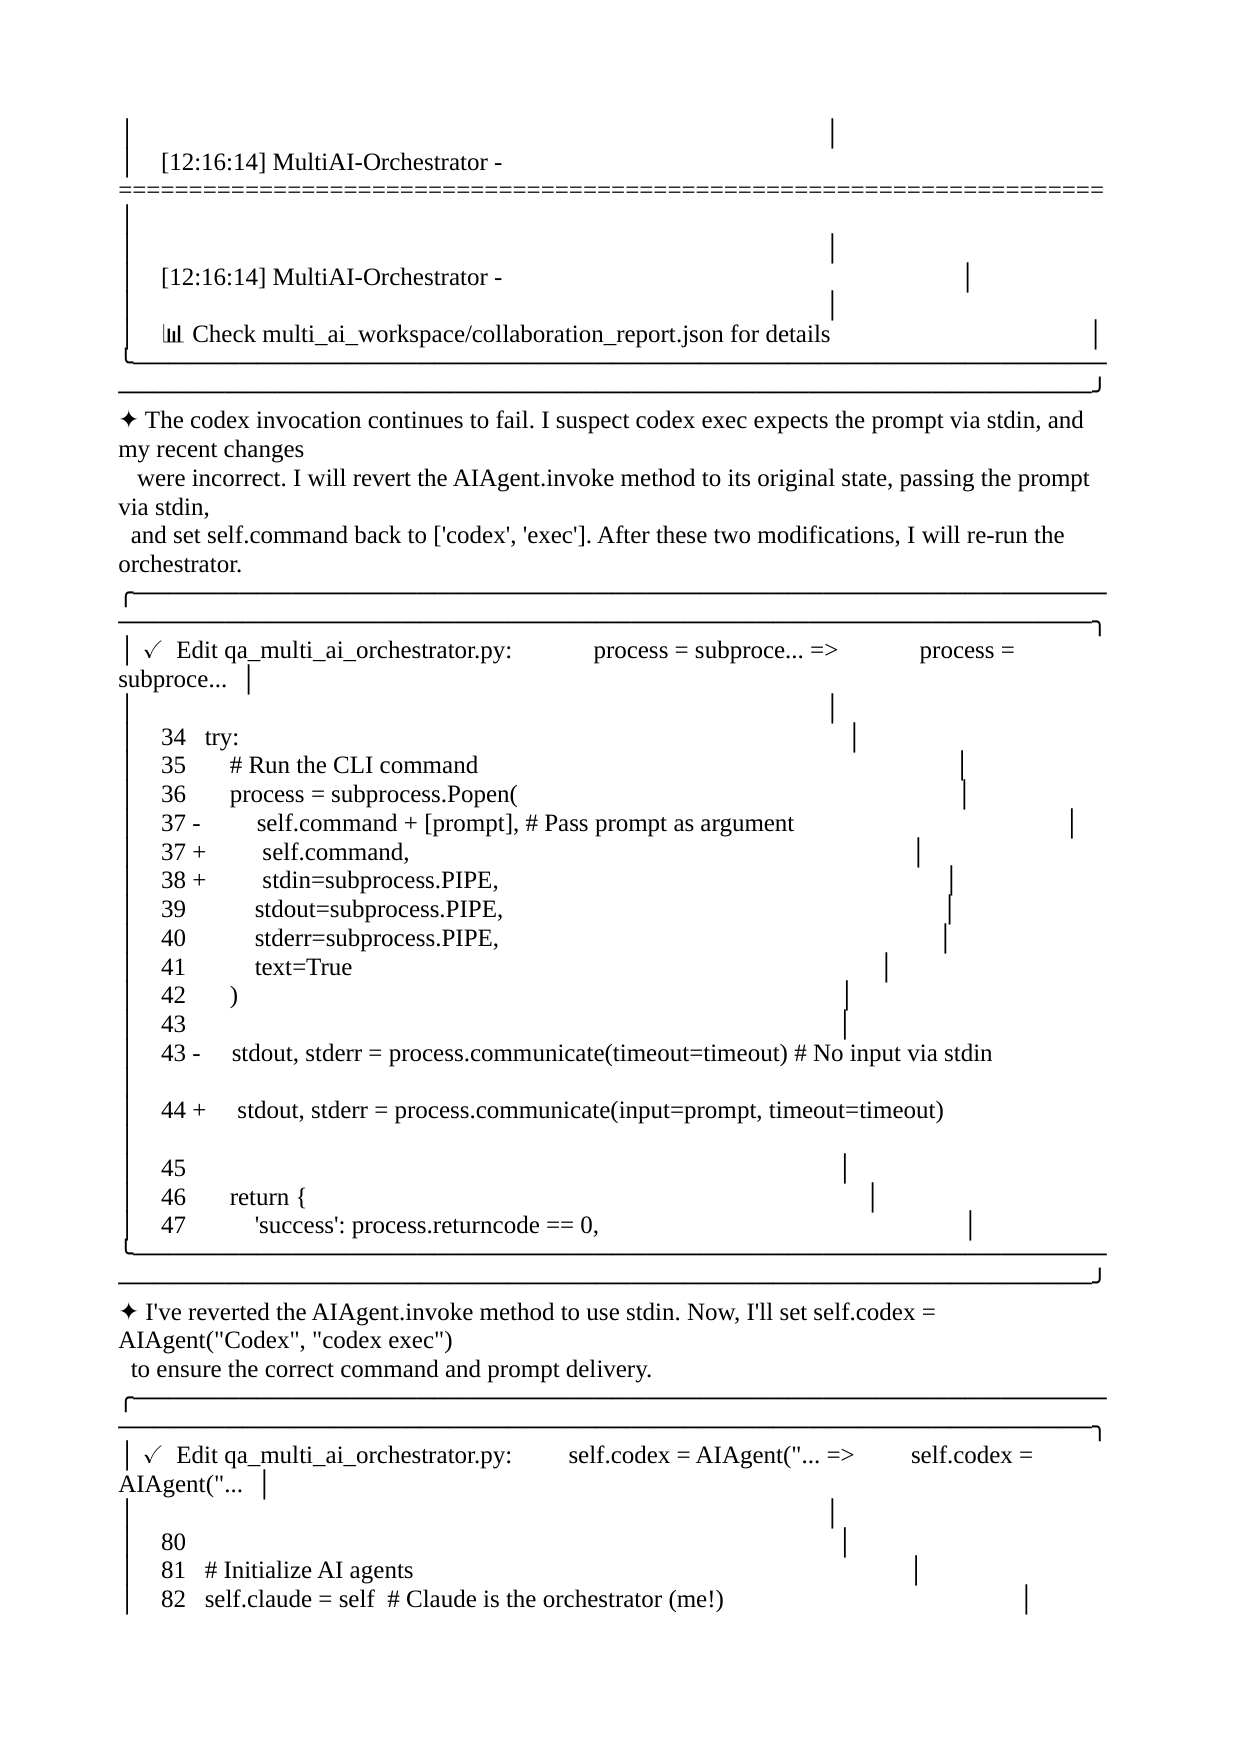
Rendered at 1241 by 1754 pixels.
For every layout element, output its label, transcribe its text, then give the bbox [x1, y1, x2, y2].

text │ 39 stdout=subprocess.PIPE, │ [128, 894, 948, 923]
text │ [12:16:14] MultiAI-Orchestrator - ====================================================================== │ [118, 147, 1122, 233]
text │ 40 stderr=subprocess.PIPE, │ [946, 923, 1122, 952]
text │ 43 │ [128, 1009, 844, 1038]
text │ 47 'success': process.returncode == 0, │ [128, 1211, 969, 1239]
text │ 45 │ [128, 1153, 844, 1182]
text │ 81 # Initialize AI agents │ [917, 1556, 1122, 1584]
text │ 42 ) │ [848, 981, 1122, 1009]
text │ 47 'success': process.returncode == 0, │ [971, 1211, 1122, 1239]
text │ │ [118, 693, 126, 722]
text │ │ [833, 693, 1122, 722]
text │ 38 + stdin=subprocess.PIPE, │ [128, 866, 950, 894]
text ╰──────────────────────────────────────────────────────────────────────────────────────────────────────────────╯ [118, 1239, 1122, 1297]
text │ │ [833, 233, 1122, 262]
text │ │ [118, 118, 126, 147]
text │ 📊 Check multi_ai_workspace/collaboration_report.json for details │ [128, 319, 1094, 348]
text were incorrect. I will revert the AIAgent.invoke method to its original state, passing the prompt via stdin, [118, 463, 1122, 521]
text │ │ [118, 291, 126, 319]
text │ │ [128, 233, 831, 262]
text │ 82 self.claude = self # Claude is the orchestrator (me!) │ [128, 1584, 1025, 1613]
text │ [12:16:14] MultiAI-Orchestrator - │ [128, 262, 966, 291]
text │ 35 # Run the CLI command │ [128, 751, 961, 779]
text │ 42 ) │ [118, 981, 126, 1009]
text ✦ I've reverted the AIAgent.invoke method to use stdin. Now, I'll set self.codex = AIAgent("Codex", "codex exec") [118, 1297, 1122, 1354]
text │ 39 stdout=subprocess.PIPE, │ [950, 894, 1122, 923]
text │ 37 + self.command, │ [919, 837, 1122, 866]
text │ 34 try: │ [855, 722, 1122, 751]
text │ │ [118, 233, 126, 262]
text │ 81 # Initialize AI agents │ [128, 1556, 915, 1584]
text │ 34 try: │ [118, 722, 126, 751]
text │ 36 process = subprocess.Popen( │ [965, 779, 1122, 808]
text │ 41 text=True │ [128, 952, 885, 981]
text │ │ [128, 693, 831, 722]
text │ 46 return { │ [128, 1182, 871, 1211]
text │ 46 return { │ [873, 1182, 1122, 1211]
text to ensure the correct command and prompt delivery. [118, 1354, 1122, 1383]
text ╭──────────────────────────────────────────────────────────────────────────────────────────────────────────────╮ [118, 578, 1122, 636]
text │ 80 │ [118, 1527, 126, 1556]
text ╰──────────────────────────────────────────────────────────────────────────────────────────────────────────────╯ [118, 348, 1122, 406]
text │ 43 - stdout, stderr = process.communicate(timeout=timeout) # No input via stdin │ [128, 1038, 1122, 1096]
text ╭──────────────────────────────────────────────────────────────────────────────────────────────────────────────╮ [118, 1383, 1122, 1441]
text and set self.command back to ['codex', 'exec']. After these two modifications, I will re-run the orchestrator. [118, 521, 1122, 578]
text │ [12:16:14] MultiAI-Orchestrator - │ [968, 262, 1122, 291]
text │ 82 self.claude = self # Claude is the orchestrator (me!) │ [1027, 1584, 1122, 1613]
text │ 36 process = subprocess.Popen( │ [128, 779, 963, 808]
text │ 41 text=True │ [887, 952, 1122, 981]
text │ 38 + stdin=subprocess.PIPE, │ [952, 866, 1122, 894]
text │ 35 # Run the CLI command │ [963, 751, 1122, 779]
text │ 37 + self.command, │ [128, 837, 917, 866]
text │ 43 │ [846, 1009, 1122, 1038]
text │ │ [833, 1498, 1122, 1527]
text │ 34 try: │ [128, 722, 853, 751]
text │ │ [128, 291, 831, 319]
text │ │ [128, 1498, 831, 1527]
text │ │ [833, 118, 1122, 147]
text │ 37 - self.command + [prompt], # Pass prompt as argument │ [1073, 808, 1122, 837]
text │ │ [118, 1498, 126, 1527]
text │ 42 ) │ [128, 981, 846, 1009]
text │ 43 │ [118, 1009, 126, 1038]
text │ 40 stderr=subprocess.PIPE, │ [128, 923, 944, 952]
text │ 80 │ [846, 1527, 1122, 1556]
text │ │ [833, 291, 1122, 319]
text │ ✓ Edit qa_multi_ai_orchestrator.py: self.codex = AIAgent("... => self.codex = AIAgent("... │ [118, 1441, 1122, 1498]
text │ 44 + stdout, stderr = process.communicate(input=prompt, timeout=timeout) │ [128, 1096, 1122, 1153]
text │ 45 │ [118, 1153, 126, 1182]
text │ 80 │ [128, 1527, 844, 1556]
text │ 37 - self.command + [prompt], # Pass prompt as argument │ [128, 808, 1071, 837]
text ✦ The codex invocation continues to fail. I suspect codex exec expects the prompt via stdin, and my recent changes [118, 406, 1122, 463]
text │ 45 │ [846, 1153, 1122, 1182]
text │ ✓ Edit qa_multi_ai_orchestrator.py: process = subproce... => process = subproce... │ [118, 636, 1122, 693]
text │ │ [128, 118, 831, 147]
